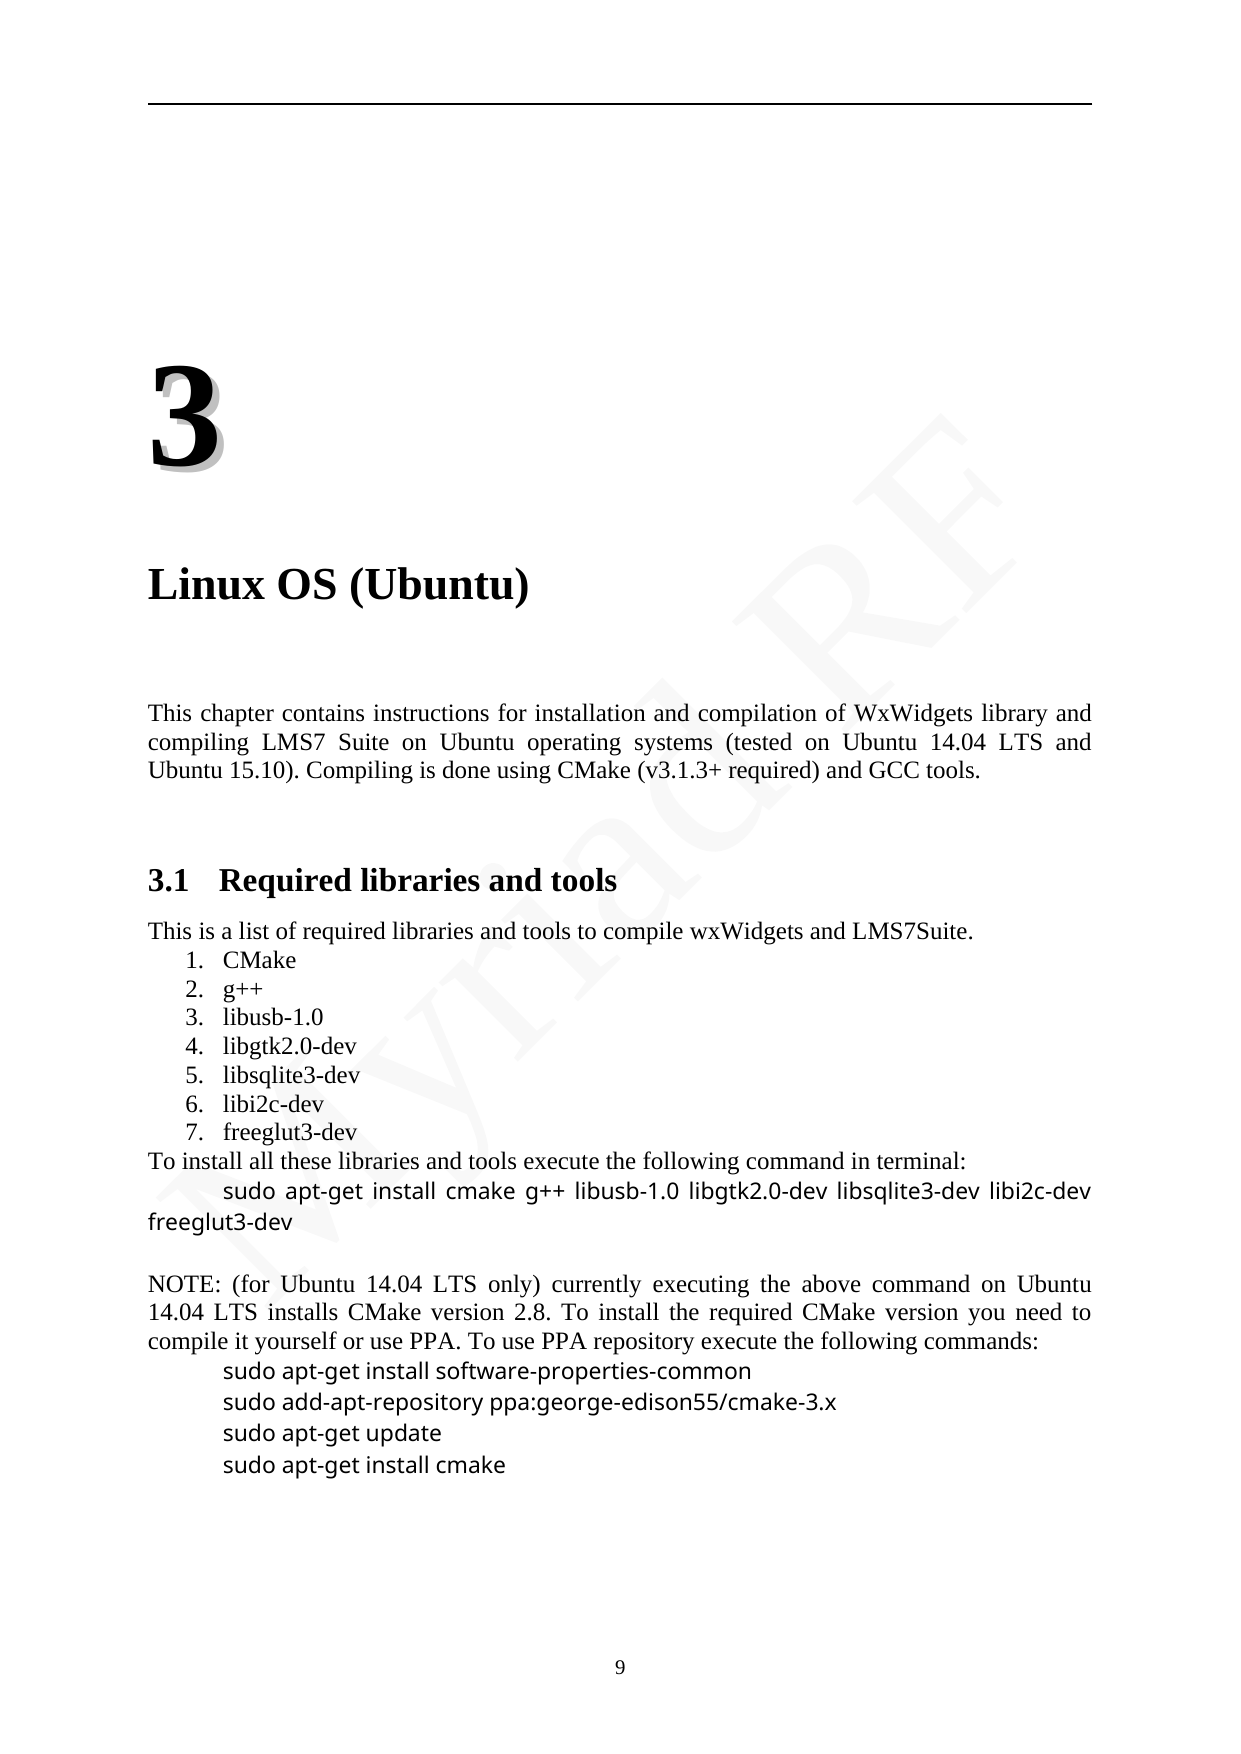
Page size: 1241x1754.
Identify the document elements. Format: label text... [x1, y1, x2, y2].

list CMake [185, 945, 479, 974]
list libsqlite3-dev [394, 1060, 454, 1086]
subtitle Required libraries and tools [665, 860, 1092, 898]
list freeglut3-dev [346, 1117, 477, 1146]
text sudo add-apt-repository ppa:george-edison55/cmake-3.x [223, 1386, 1092, 1417]
text sudo apt-get install cmake g++ libusb-1.0 libgtk2.0-dev libsqlite3-dev libi2c-dev freeglut3-dev [199, 1191, 318, 1237]
list freeglut3-dev [298, 1117, 338, 1146]
text sudo apt-get install cmake g++ libusb-1.0 libgtk2.0-dev libsqlite3-dev libi2c-dev freeglut3-dev [148, 1175, 224, 1237]
list libi2c-dev [469, 1089, 1092, 1117]
list libsqlite3-dev [185, 1060, 292, 1089]
subtitle [856, 556, 973, 609]
text sudo apt-get install cmake g++ libusb-1.0 libgtk2.0-dev libsqlite3-dev libi2c-dev freeglut3-dev [229, 1175, 307, 1203]
subtitle Required libraries and tools [614, 863, 664, 898]
text To install all these libraries and tools execute the following command in terminal: [375, 1146, 477, 1175]
text To install all these libraries and tools execute the following command in terminal: [148, 1146, 303, 1175]
text NOTE: (for Ubuntu 14.04 LTS only) currently executing the above command on Ubuntu 14.04 LTS installs CMake version 2.8. To install the required CMake version you need to compile it yourself or use PPA. To use PPA repository execute the following commands: [148, 1269, 1092, 1355]
list [445, 1031, 521, 1060]
list [521, 1031, 1092, 1060]
list freeglut3-dev [185, 1117, 293, 1146]
list libi2c-dev [318, 1089, 467, 1117]
text sudo apt-get install cmake g++ libusb-1.0 libgtk2.0-dev libsqlite3-dev libi2c-dev freeglut3-dev [318, 1175, 1092, 1237]
text sudo apt-get update [223, 1417, 1092, 1449]
subtitle Linux OS (Ubuntu) [148, 556, 798, 609]
text sudo apt-get install software-properties-common [223, 1355, 1092, 1386]
list [580, 945, 1092, 974]
list libgtk2.0-dev [185, 1031, 443, 1060]
list [482, 974, 585, 1002]
list libusb-1.0 [185, 1002, 430, 1031]
list [579, 974, 1092, 1002]
text This chapter contains instructions for installation and compilation of WxWidgets library and compiling LMS7 Suite on Ubuntu operating systems (tested on Ubuntu 14.04 LTS and Ubuntu 15.10). Compiling is done using CMake (v3.1.3+ required) and GCC tools. [148, 698, 687, 784]
list [479, 945, 577, 974]
list libsqlite3-dev [457, 1060, 1092, 1089]
subtitle [773, 565, 852, 609]
text This chapter contains instructions for installation and compilation of WxWidgets library and compiling LMS7 Suite on Ubuntu operating systems (tested on Ubuntu 14.04 LTS and Ubuntu 15.10). Compiling is done using CMake (v3.1.3+ required) and GCC tools. [684, 698, 1092, 784]
text To install all these libraries and tools execute the following command in terminal: [480, 1146, 1092, 1175]
list g++ [185, 974, 478, 1002]
list [510, 1002, 1092, 1031]
text This is a list of required libraries and tools to compile wxWidgets and LMS7Suite. [551, 916, 1092, 945]
text sudo apt-get install cmake [223, 1449, 1092, 1480]
list libsqlite3-dev [298, 1060, 401, 1089]
list [432, 1002, 507, 1031]
list freeglut3-dev [480, 1117, 1092, 1146]
text This is a list of required libraries and tools to compile wxWidgets and LMS7Suite. [148, 916, 548, 945]
subtitle Required libraries and tools [148, 860, 625, 898]
subtitle [972, 556, 1092, 609]
text To install all these libraries and tools execute the following command in terminal: [308, 1146, 367, 1175]
list libi2c-dev [185, 1089, 283, 1117]
